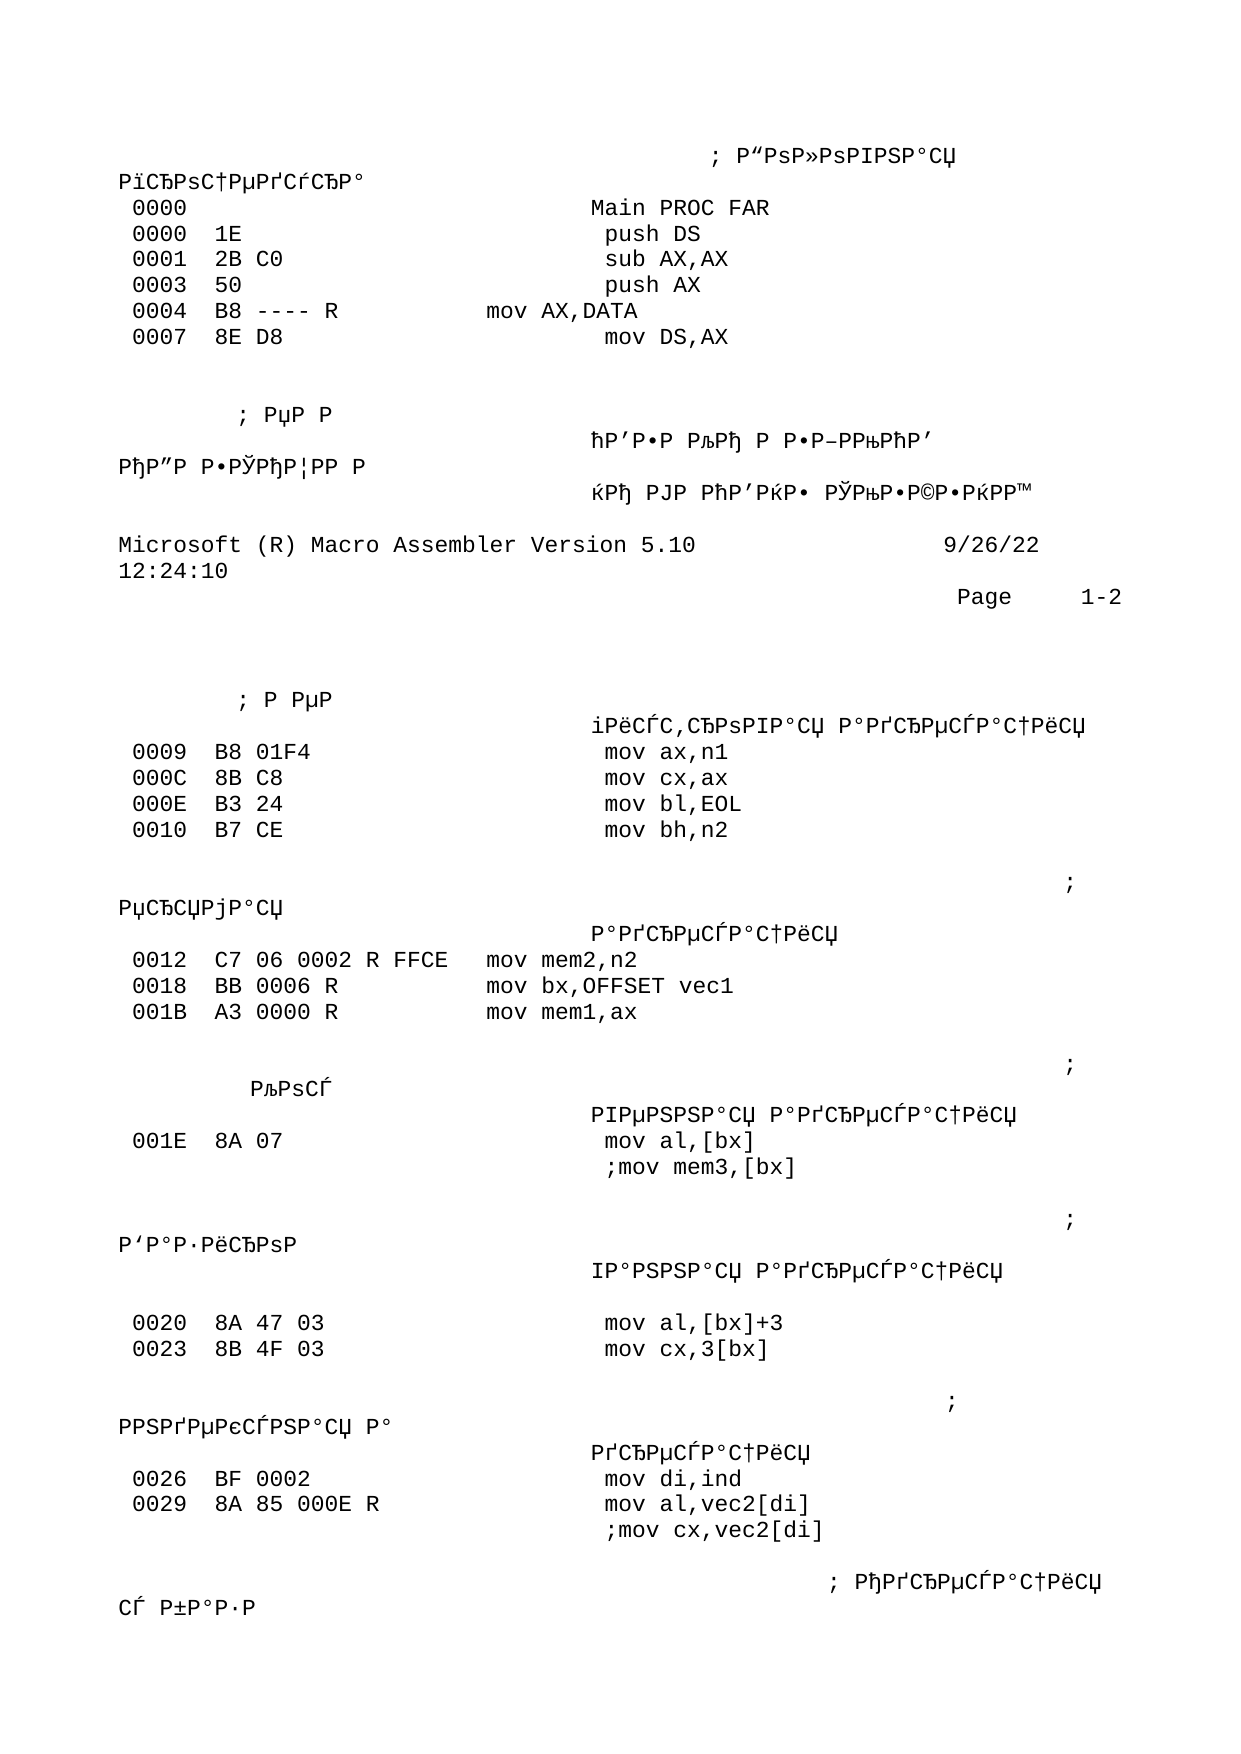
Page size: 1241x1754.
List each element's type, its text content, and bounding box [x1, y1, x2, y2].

text ; РџСЂСЏРјР°СЏ [118, 870, 1122, 922]
text іРёСЃС‚СЂРѕРІР°СЏ Р°РґСЂРµСЃР°С†РёСЏ [118, 715, 1122, 741]
text Page 1-2 [118, 585, 1122, 611]
text 001B A3 0000 R mov mem1,ax [118, 1000, 1122, 1026]
text ;mov mem3,[bx] [118, 1156, 1122, 1182]
text 0018 BB 0006 R mov bx,OFFSET vec1 [118, 974, 1122, 1000]
text ; Р РµР [118, 663, 1122, 715]
text ќРђ РЈР РћР’РќР• РЎРњР•Р©Р•РќРР™ [118, 481, 1122, 507]
text 0012 C7 06 0002 R FFCE mov mem2,n2 [118, 948, 1122, 974]
text РІРµРЅРЅР°СЏ Р°РґСЂРµСЃР°С†РёСЏ [118, 1104, 1122, 1130]
text ћР’Р•Р РљРђ Р Р•Р–РРњРћР’ РђР”Р Р•РЎРђР¦РР Р [118, 429, 1122, 481]
text ІР°РЅРЅР°СЏ Р°РґСЂРµСЃР°С†РёСЏ [118, 1259, 1122, 1285]
text ; РРЅРґРµРєСЃРЅР°СЏ Р° [118, 1389, 1122, 1441]
text РґСЂРµСЃР°С†РёСЏ [118, 1441, 1122, 1467]
text 0009 B8 01F4 mov ax,n1 [118, 741, 1122, 767]
text Р°РґСЂРµСЃР°С†РёСЏ [118, 922, 1122, 948]
text 0020 8A 47 03 mov al,[bx]+3 [118, 1311, 1122, 1337]
text 001E 8A 07 mov al,[bx] [118, 1130, 1122, 1156]
text 0001 2B C0 sub AX,AX [118, 248, 1122, 274]
text ; РџР Р [118, 377, 1122, 429]
text 0004 B8 ---- R mov AX,DATA [118, 300, 1122, 326]
text 0026 BF 0002 mov di,ind [118, 1467, 1122, 1493]
text ; РљРѕСЃ [118, 1052, 1122, 1104]
text 000E B3 24 mov bl,EOL [118, 792, 1122, 818]
text 0000 Main PROC FAR [118, 196, 1122, 222]
text 0010 B7 CE mov bh,n2 [118, 818, 1122, 844]
text ;mov cx,vec2[di] [118, 1519, 1122, 1545]
text 000C 8B C8 mov cx,ax [118, 767, 1122, 792]
text ; Р“РѕР»РѕРІРЅР°СЏ РїСЂРѕС†РµРґСѓСЂР° [118, 144, 1122, 196]
text 0023 8B 4F 03 mov cx,3[bx] [118, 1337, 1122, 1363]
text 0029 8A 85 000E R mov al,vec2[di] [118, 1493, 1122, 1519]
text 0000 1E push DS [118, 222, 1122, 248]
text 0003 50 push AX [118, 274, 1122, 300]
text Microsoft (R) Macro Assembler Version 5.10 9/26/22 12:24:10 [118, 533, 1122, 585]
text ; Р‘Р°Р·РёСЂРѕР [118, 1207, 1122, 1259]
text 0007 8E D8 mov DS,AX [118, 326, 1122, 352]
text ; РђРґСЂРµСЃР°С†РёСЏ СЃ Р±Р°Р·Р [118, 1571, 1122, 1622]
